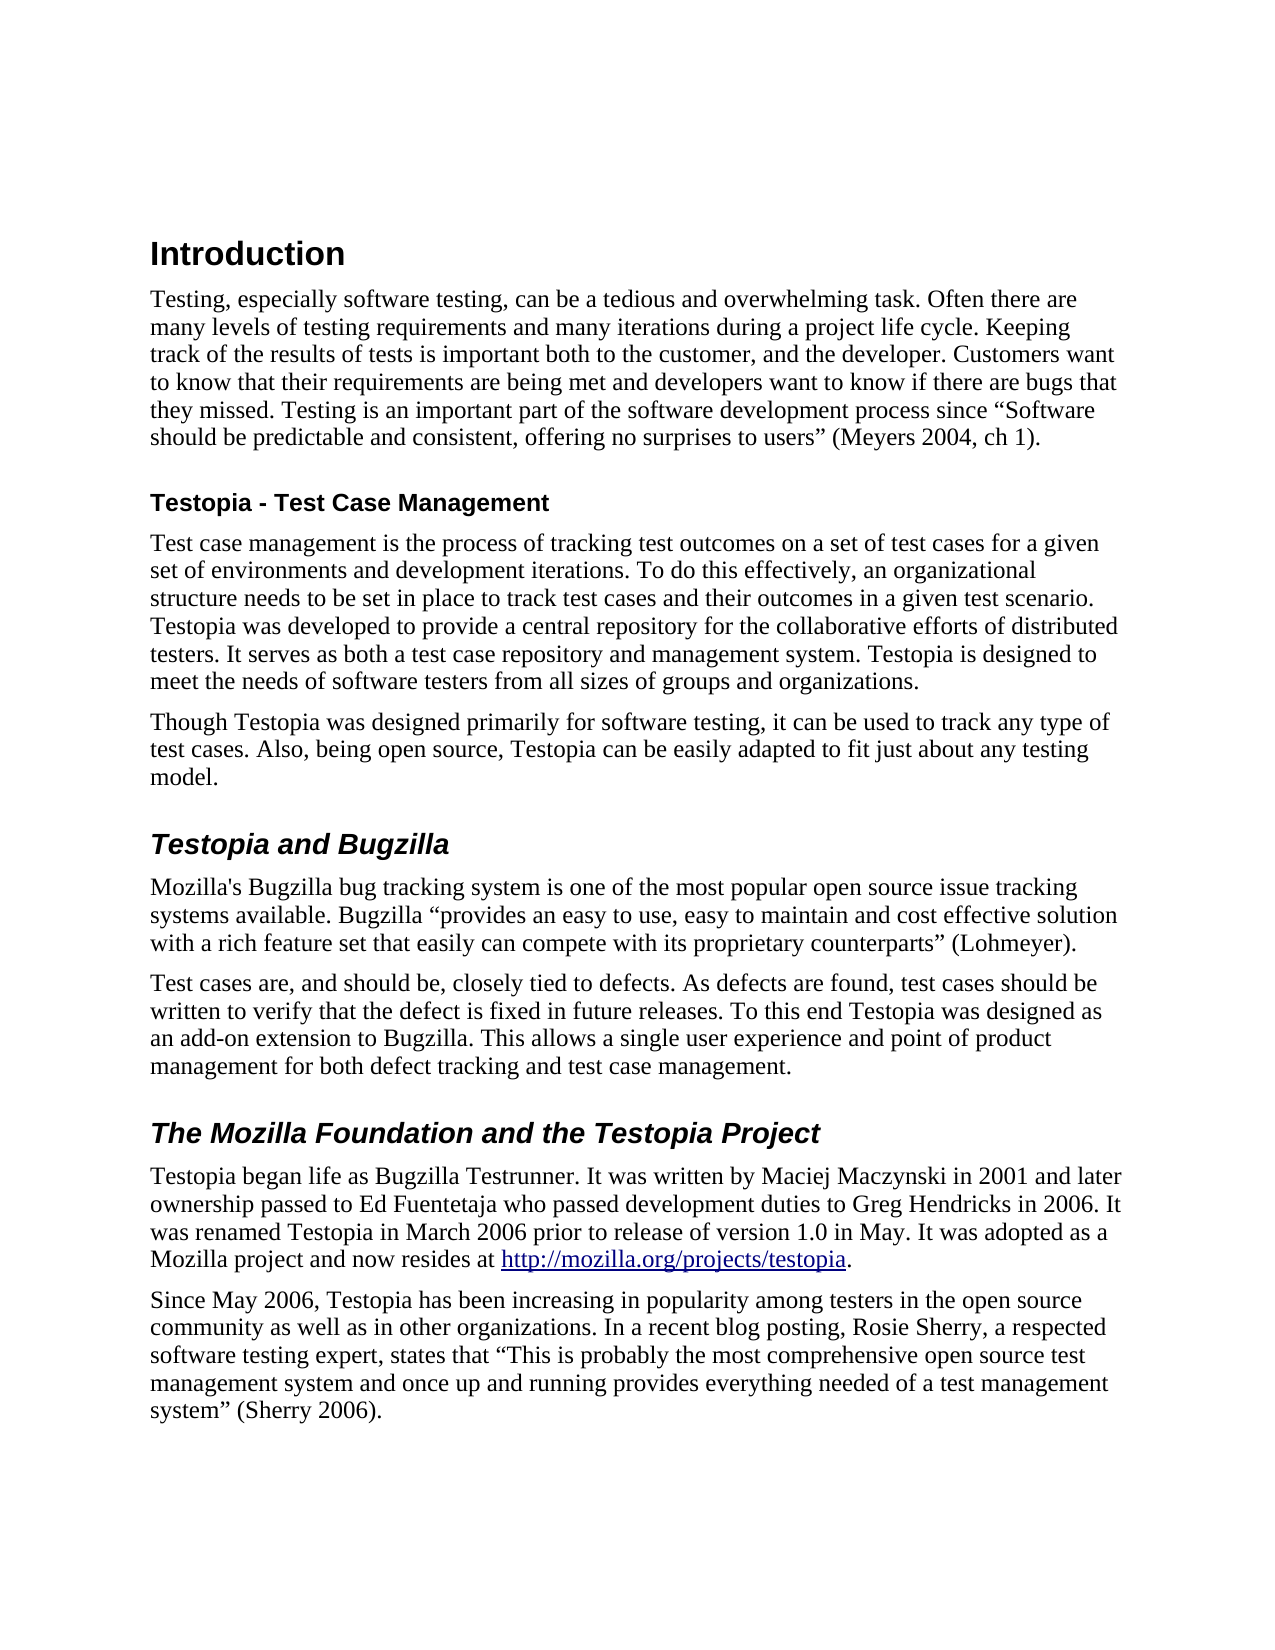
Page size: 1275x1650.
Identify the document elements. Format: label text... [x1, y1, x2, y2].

text Testing, especially software testing, can be a tedious and overwhelming task. Often there are many levels of testing requirements and many iterations during a project life cycle. Keeping track of the results of tests is important both to the customer, and the developer. Customers want to know that their requirements are being met and developers want to know if there are bugs that they missed. Testing is an important part of the software development process since “Software should be predictable and consistent, offering no surprises to users” (Meyers 2004, ch 1). [150, 285, 1125, 451]
subtitle Testopia - Test Case Management [150, 489, 1125, 516]
text Since May 2006, Testopia has been increasing in popularity among testers in the open source community as well as in other organizations. In a recent blog posting, Rosie Sherry, a respected software testing expert, states that “This is probably the most comprehensive open source test management system and once up and running provides everything needed of a test management system” (Sherry 2006). [150, 1286, 1125, 1424]
text Mozilla's Bugzilla bug tracking system is one of the most popular open source issue tracking systems available. Bugzilla “provides an easy to use, easy to maintain and cost effective solution with a rich feature set that easily can compete with its proprietary counterparts” (Lohmeyer). [150, 873, 1125, 957]
subtitle The Mozilla Foundation and the Testopia Project [150, 1117, 1125, 1150]
text Testopia began life as Bugzilla Testrunner. It was written by Maciej Maczynski in 2001 and later ownership passed to Ed Fuentetaja who passed development duties to Greg Hendricks in 2006. It was renamed Testopia in March 2006 prior to release of version 1.0 in May. It was adopted as a Mozilla project and now resides at http://mozilla.org/projects/testopia. [150, 1162, 1125, 1273]
text Test case management is the process of tracking test outcomes on a set of test cases for a given set of environments and development iterations. To do this effectively, an organizational structure needs to be set in place to track test cases and their outcomes in a given test scenario. Testopia was developed to provide a central repository for the collaborative efforts of distributed testers. It serves as both a test case repository and management system. Testopia is designed to meet the needs of software testers from all sizes of groups and organizations. [150, 529, 1125, 695]
text Though Testopia was designed primarily for software testing, it can be used to track any type of test cases. Also, being open source, Testopia can be easily adapted to fit just about any testing model. [150, 708, 1125, 791]
subtitle Introduction [150, 235, 1125, 272]
subtitle Testopia and Bugzilla [150, 828, 1125, 861]
text Test cases are, and should be, closely tied to defects. As defects are found, test cases should be written to verify that the defect is fixed in future releases. To this end Testopia was designed as an add-on extension to Bugzilla. This allows a single user experience and point of product management for both defect tracking and test case management. [150, 969, 1125, 1080]
